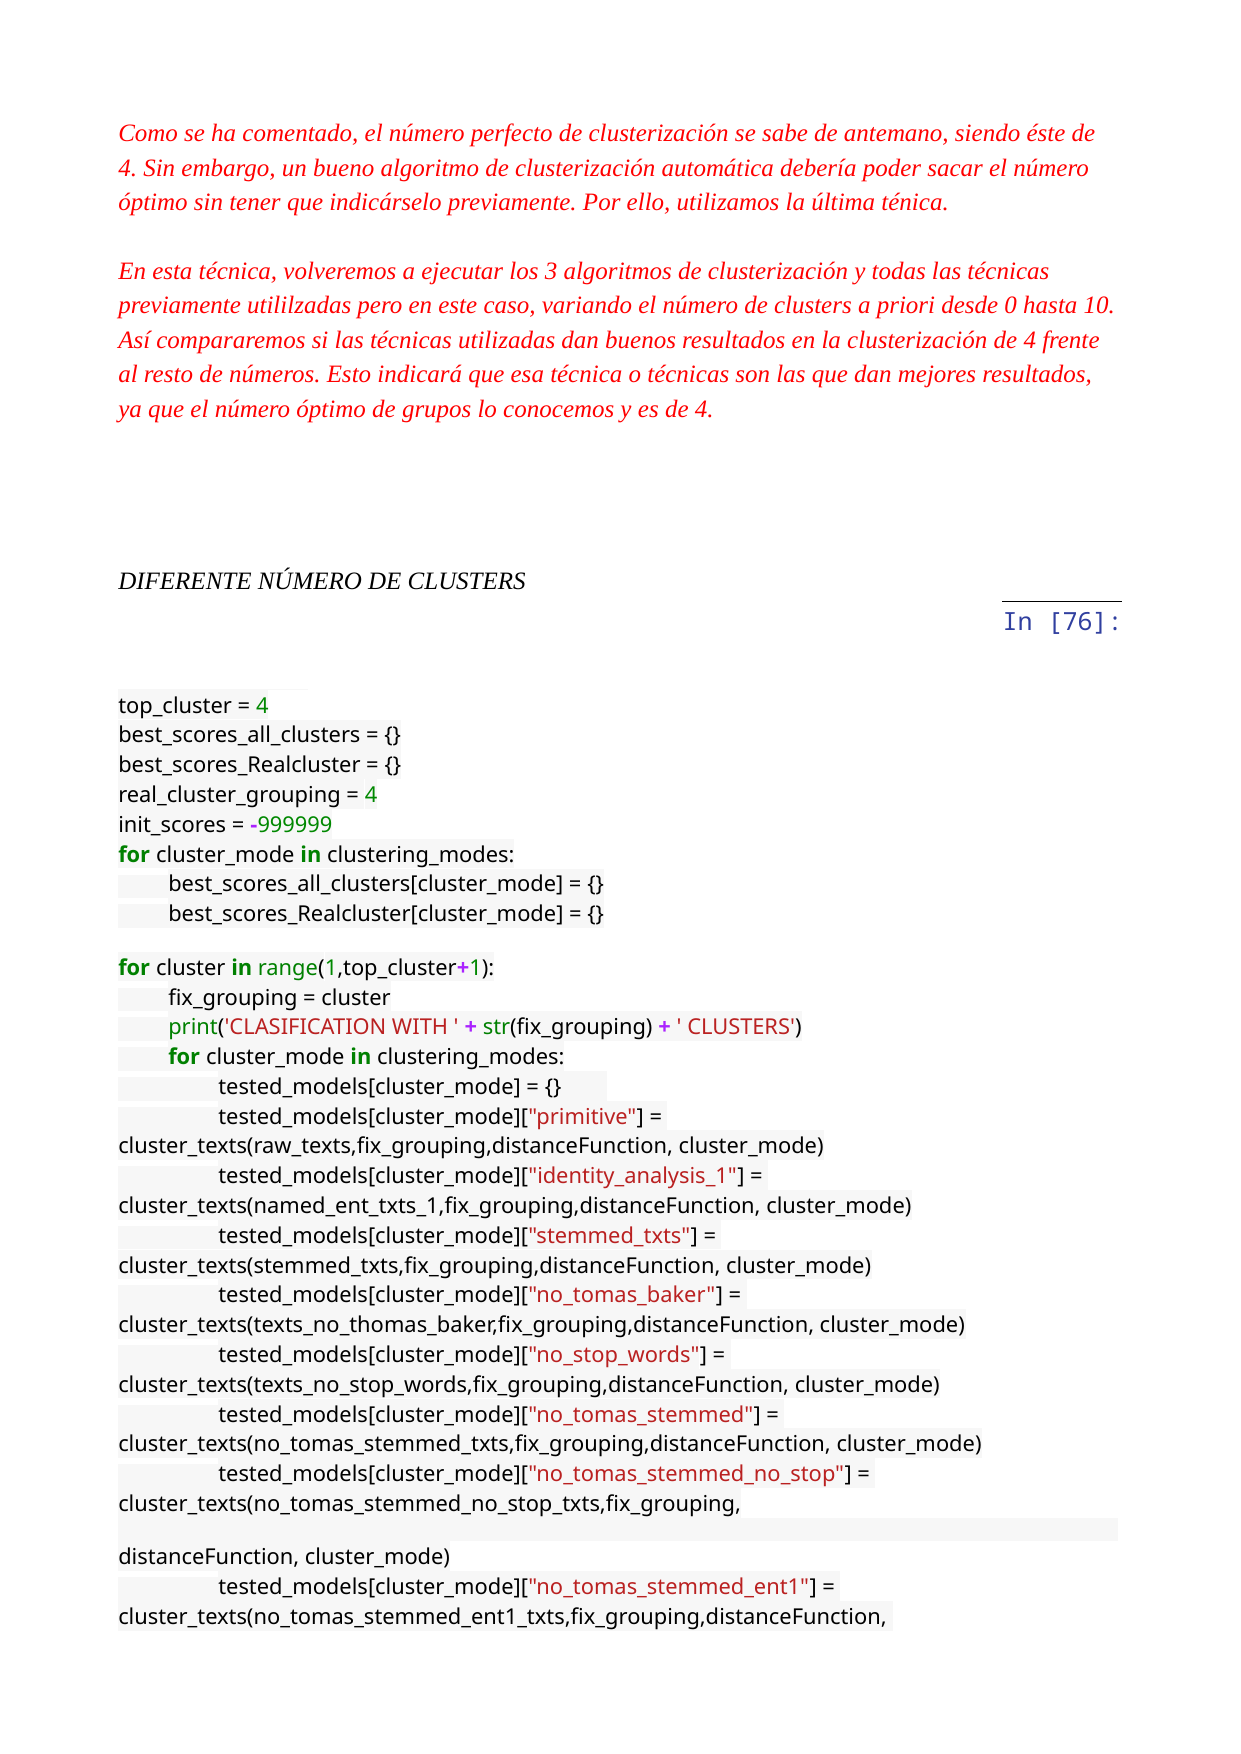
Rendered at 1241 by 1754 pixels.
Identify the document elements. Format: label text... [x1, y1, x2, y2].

text tested_models[cluster_mode]["no_tomas_stemmed_no_stop"] = cluster_texts(no_tomas_stemmed_no_stop_txts,fix_grouping, [118, 1458, 1122, 1518]
text En esta técnica, volveremos a ejecutar los 3 algoritmos de clusterización y todas las técnicas previamente utililzadas pero en este caso, variando el número de clusters a priori desde 0 hasta 10. Así compararemos si las técnicas utilizadas dan buenos resultados en la clusterización de 4 frente al resto de números. Esto indicará que esa técnica o técnicas son las que dan mejores resultados, ya que el número óptimo de grupos lo conocemos y es de 4. [118, 256, 1122, 423]
text for cluster_mode in clustering_modes: [118, 1041, 1122, 1071]
text init_scores = -999999 [118, 809, 1122, 839]
text tested_models[cluster_mode]["stemmed_txts"] = cluster_texts(stemmed_txts,fix_grouping,distanceFunction, cluster_mode) [118, 1220, 1122, 1279]
text for cluster_mode in clustering_modes: [118, 839, 1122, 868]
text tested_models[cluster_mode] = {} [118, 1071, 1122, 1101]
text tested_models[cluster_mode]["no_tomas_stemmed_ent1"] = cluster_texts(no_tomas_stemmed_ent1_txts,fix_grouping,distanceFunction, [118, 1571, 1122, 1631]
text real_cluster_grouping = 4 [118, 779, 1122, 809]
text best_scores_all_clusters = {} [118, 719, 1122, 749]
text tested_models[cluster_mode]["no_tomas_stemmed"] = cluster_texts(no_tomas_stemmed_txts,fix_grouping,distanceFunction, cluster_mode) [118, 1398, 1122, 1458]
text top_cluster = 4 [118, 690, 1122, 719]
text ​ [118, 928, 1122, 952]
text for cluster in range(1,top_cluster+1): [118, 952, 1122, 981]
text tested_models[cluster_mode]["no_stop_words"] = cluster_texts(texts_no_stop_words,fix_grouping,distanceFunction, cluster_mode) [118, 1339, 1122, 1398]
text best_scores_Realcluster[cluster_mode] = {} [118, 898, 1122, 928]
text DIFERENTE NÚMERO DE CLUSTERS [118, 566, 1122, 595]
text Como se ha comentado, el número perfecto de clusterización se sabe de antemano, siendo éste de 4. Sin embargo, un bueno algoritmo de clusterización automática debería poder sacar el número óptimo sin tener que indicárselo previamente. Por ello, utilizamos la última ténica. [118, 118, 1122, 216]
text tested_models = {} [0, 660, 1240, 690]
text best_scores_all_clusters[cluster_mode] = {} [118, 868, 1122, 898]
text tested_models[cluster_mode]["no_tomas_baker"] = cluster_texts(texts_no_thomas_baker,fix_grouping,distanceFunction, cluster_mode) [118, 1279, 1122, 1339]
text print('CLASIFICATION WITH ' + str(fix_grouping) + ' CLUSTERS') [118, 1011, 1122, 1041]
text distanceFunction, cluster_mode) [118, 1518, 1122, 1571]
text best_scores_Realcluster = {} [118, 749, 1122, 779]
text tested_models[cluster_mode]["identity_analysis_1"] = cluster_texts(named_ent_txts_1,fix_grouping,distanceFunction, cluster_mode) [118, 1160, 1122, 1220]
text fix_grouping = cluster [118, 981, 1122, 1011]
text In [76]: [118, 601, 1122, 638]
text tested_models[cluster_mode]["primitive"] = cluster_texts(raw_texts,fix_grouping,distanceFunction, cluster_mode) [118, 1101, 1122, 1160]
